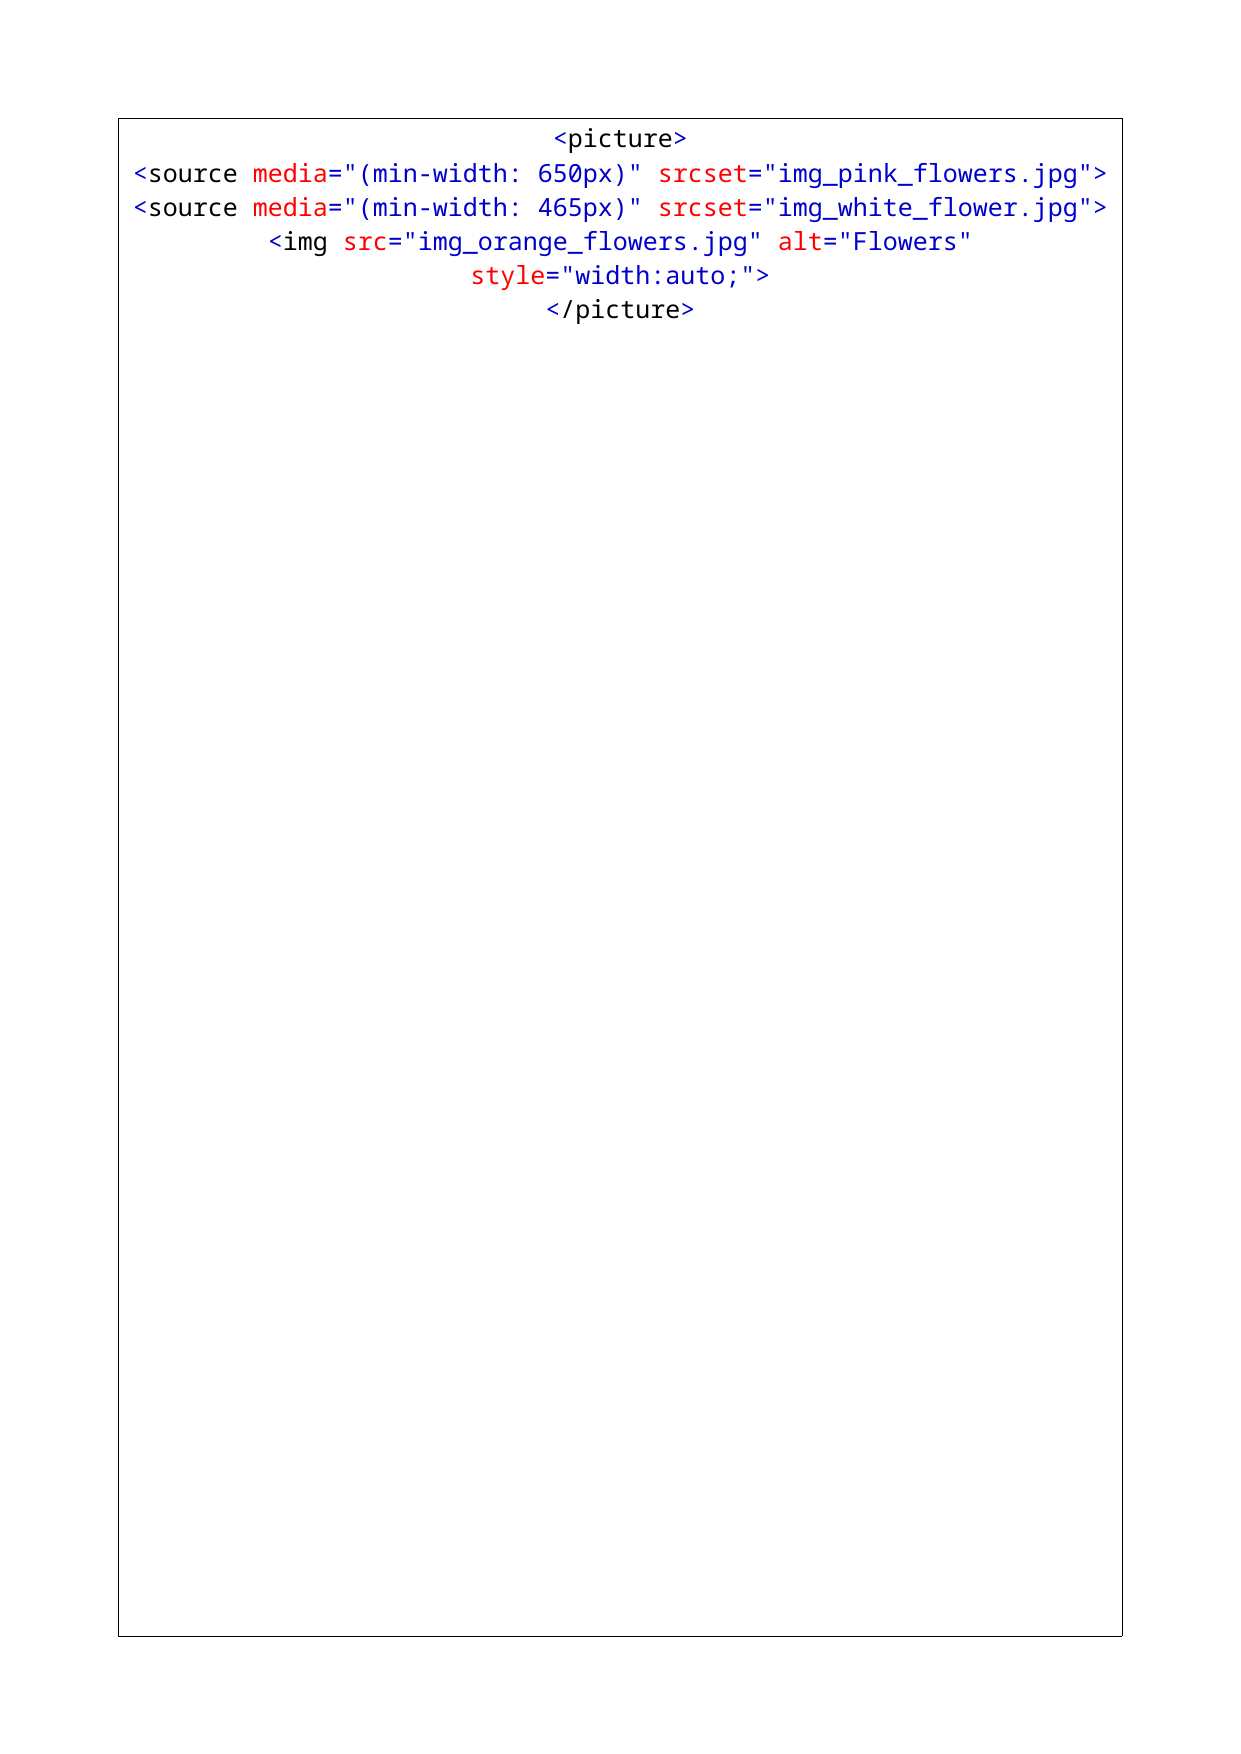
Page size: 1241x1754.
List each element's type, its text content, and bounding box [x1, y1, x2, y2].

text <picture> <source media="(min-width: 650px)" srcset="img_pink_flowers.jpg"> <source media="(min-width: 465px)" srcset="img_white_flower.jpg"> <img src="img_orange_flowers.jpg" alt="Flowers" style="width:auto;"> </picture> [121, 121, 1119, 326]
